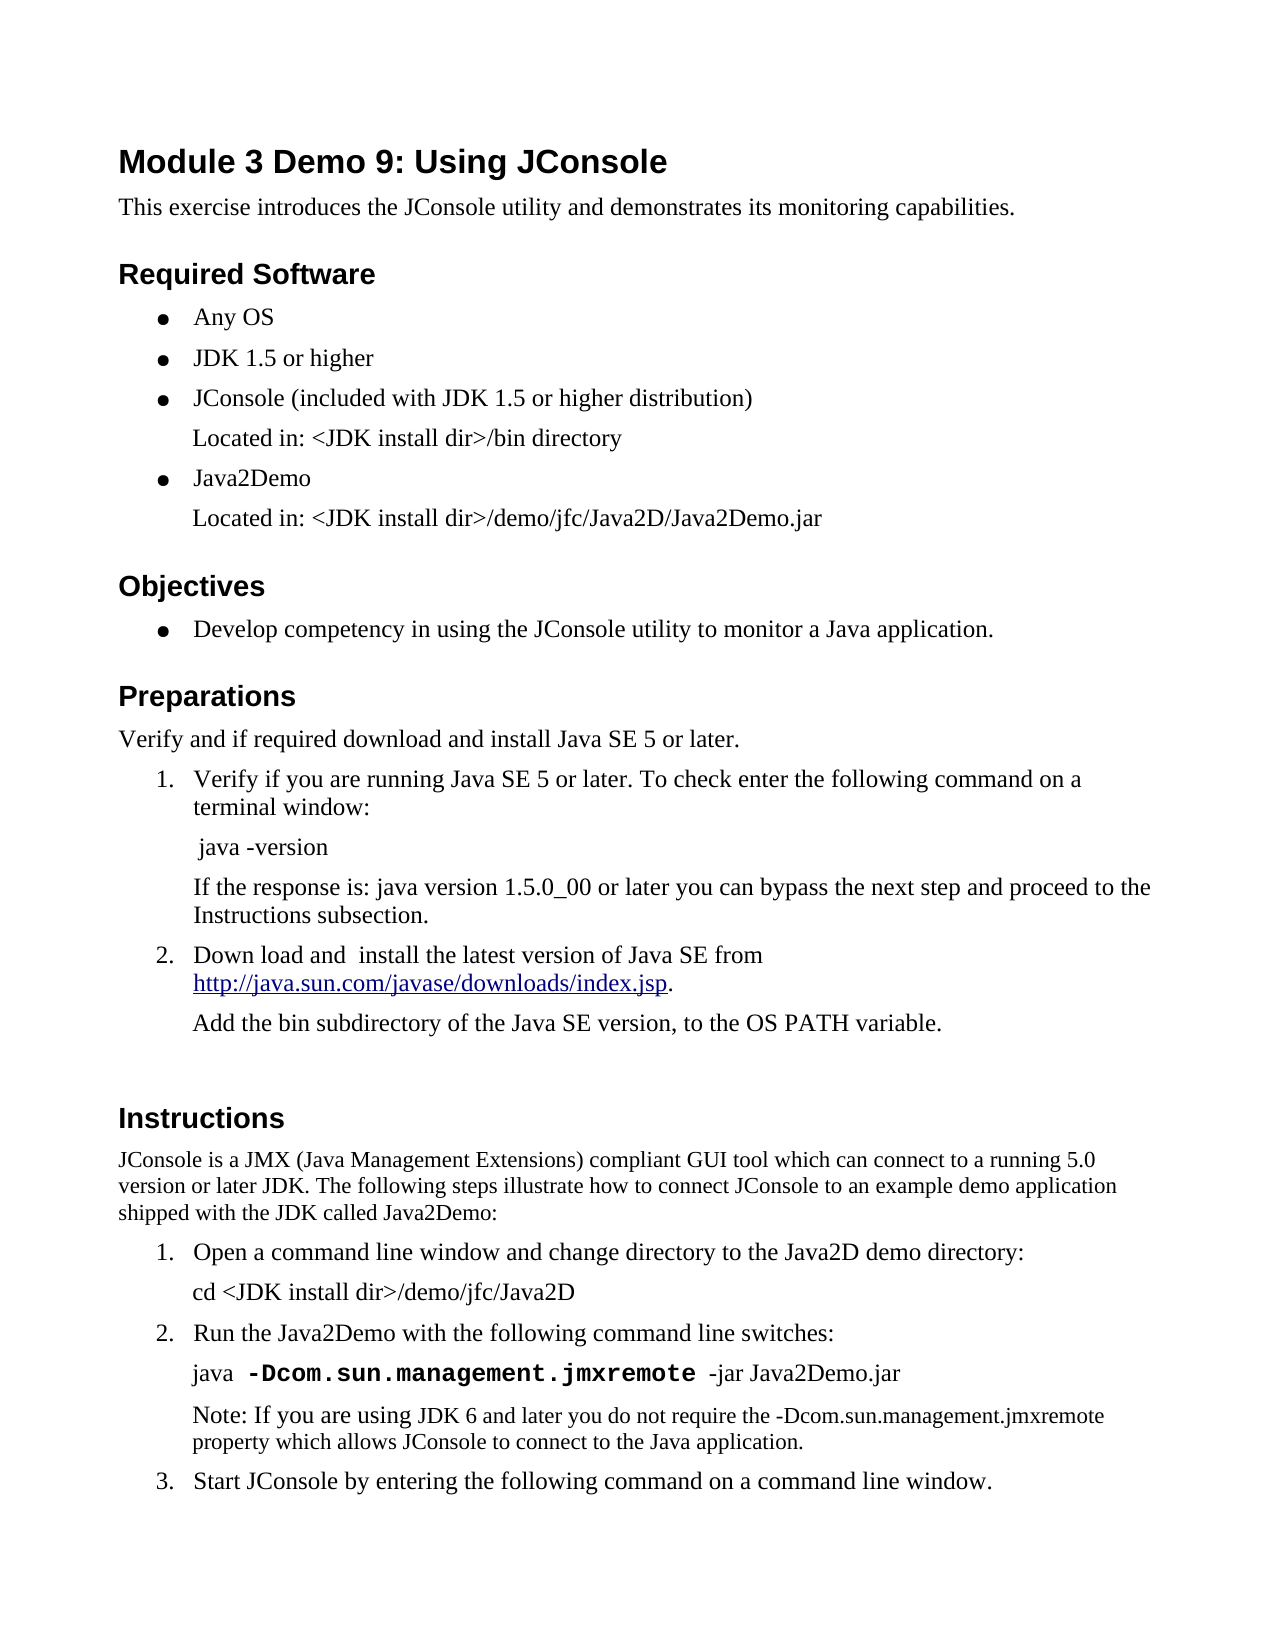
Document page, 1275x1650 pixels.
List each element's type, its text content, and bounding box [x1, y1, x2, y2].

text Located in: <JDK install dir>/bin directory [192, 424, 1157, 452]
text java -Dcom.sun.management.jmxremote -jar Java2Demo.jar [192, 1359, 1157, 1389]
list Open a command line window and change directory to the Java2D demo directory: [156, 1238, 1157, 1266]
text Add the bin subdirectory of the Java SE version, to the OS PATH variable. [192, 1009, 1157, 1037]
text This exercise introduces the JConsole utility and demonstrates its monitoring capabilities. [118, 193, 1157, 221]
list Any OS [156, 303, 1157, 331]
text Verify and if required download and install Java SE 5 or later. [118, 725, 1157, 753]
list Start JConsole by entering the following command on a command line window. [156, 1467, 1157, 1494]
text Note: If you are using JDK 6 and later you do not require the -Dcom.sun.management.jmxremote property which allows JConsole to connect to the Java application. [192, 1401, 1157, 1454]
subtitle Instructions [118, 1102, 1157, 1135]
list Run the Java2Demo with the following command line switches: [156, 1319, 1157, 1346]
text cd <JDK install dir>/demo/jfc/Java2D [192, 1278, 1157, 1306]
list Develop competency in using the JConsole utility to monitor a Java application. [156, 615, 1157, 642]
text JConsole is a JMX (Java Management Extensions) compliant GUI tool which can connect to a running 5.0 version or later JDK. The following steps illustrate how to connect JConsole to an example demo application shipped with the JDK called Java2Demo: [118, 1147, 1157, 1226]
subtitle Preparations [118, 680, 1157, 713]
list Down load and install the latest version of Java SE from http://java.sun.com/javase/downloads/index.jsp. [156, 941, 1157, 997]
subtitle Module 3 Demo 9: Using JConsole [118, 143, 1157, 181]
list JDK 1.5 or higher [156, 344, 1157, 371]
subtitle Objectives [118, 570, 1157, 602]
list Java2Demo [156, 464, 1157, 492]
text Located in: <JDK install dir>/demo/jfc/Java2D/Java2Demo.jar [192, 504, 1157, 532]
list If the response is: java version 1.5.0_00 or later you can bypass the next step and proceed to the Instructions subsection. [156, 873, 1157, 929]
text java -version [192, 833, 1157, 861]
subtitle Required Software [118, 258, 1157, 291]
list JConsole (included with JDK 1.5 or higher distribution) [156, 384, 1157, 412]
list Verify if you are running Java SE 5 or later. To check enter the following command on a terminal window: [156, 765, 1157, 821]
